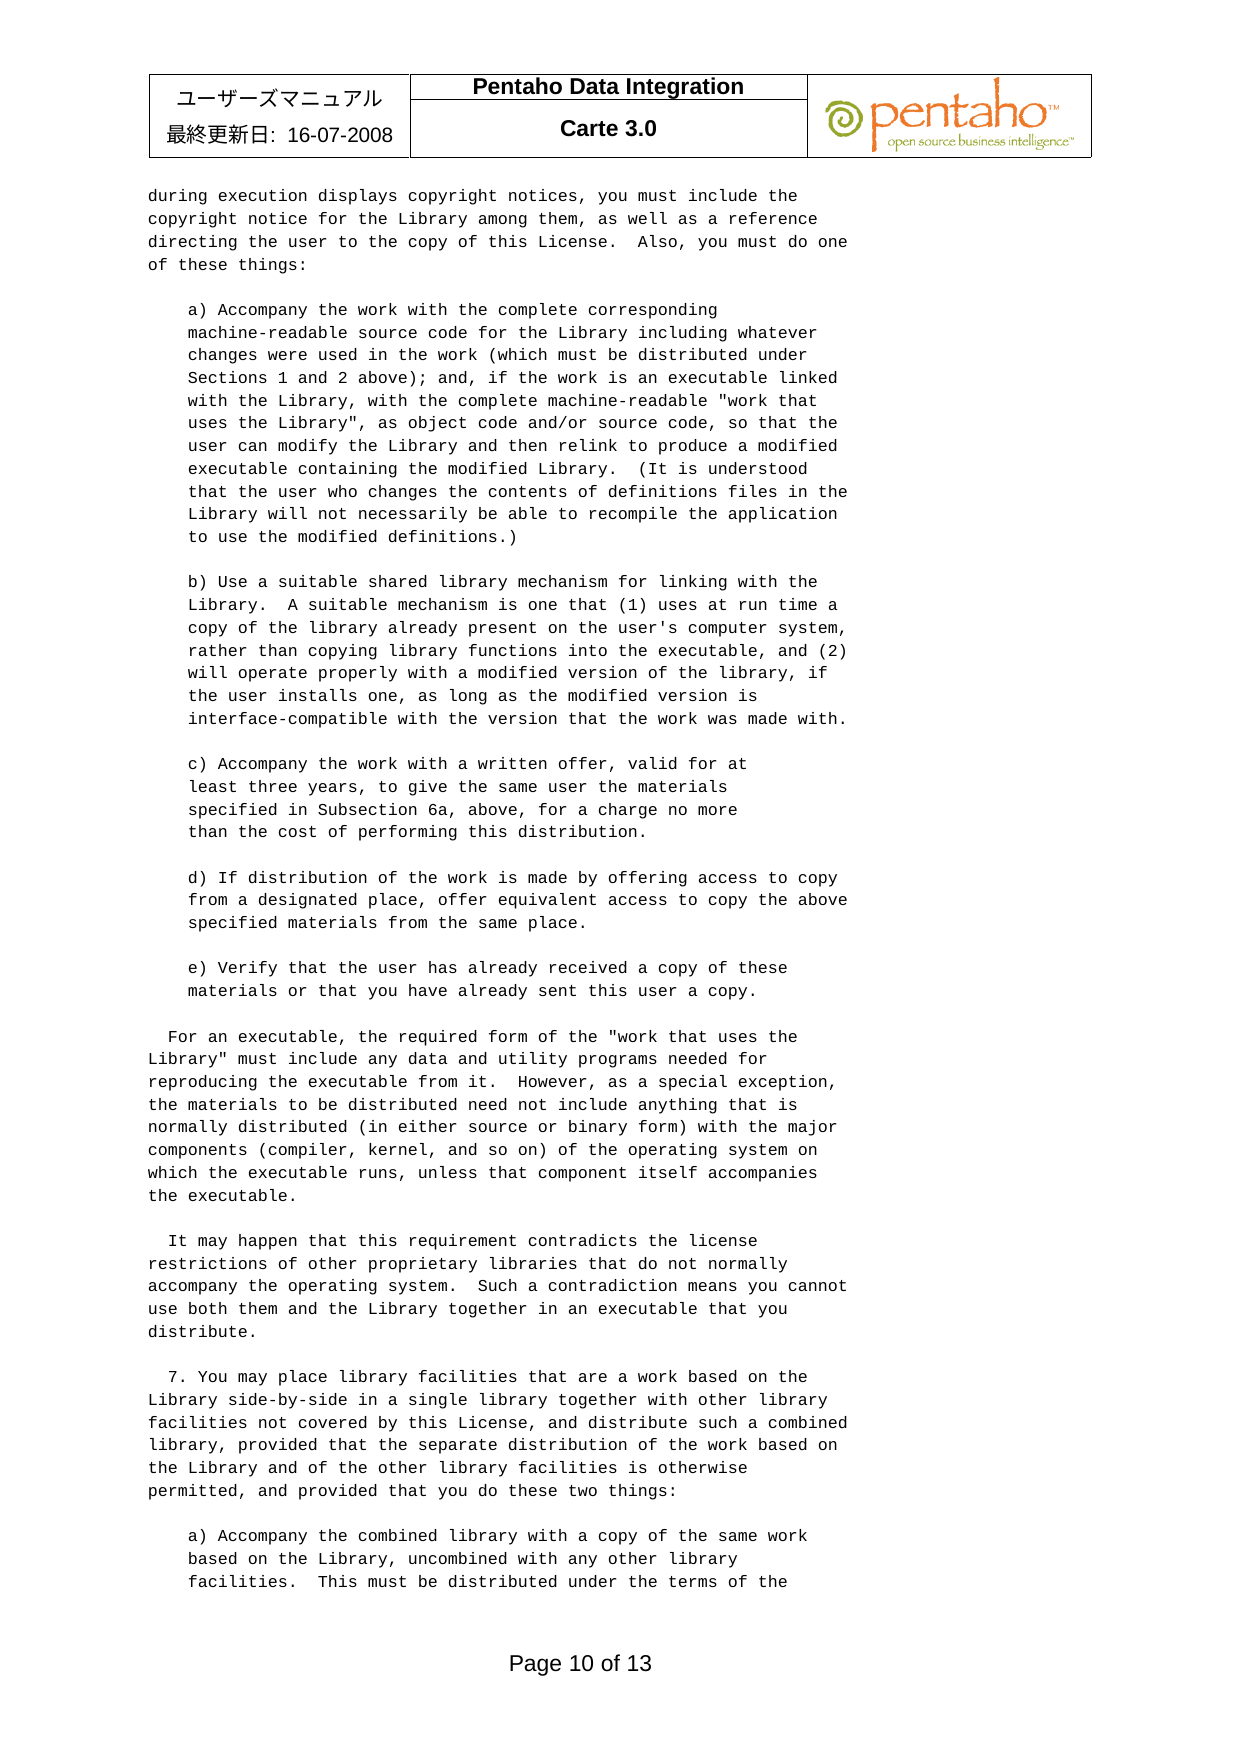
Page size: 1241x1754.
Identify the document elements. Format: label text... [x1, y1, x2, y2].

text during execution displays copyright notices, you must include the copyright notice for the Library among them, as well as a reference directing the user to the copy of this License. Also, you must do one of these things: a) Accompany the work with the complete corresponding machine-readable source code for the Library including whatever changes were used in the work (which must be distributed under Sections 1 and 2 above); and, if the work is an executable linked with the Library, with the complete machine-readable "work that uses the Library", as object code and/or source code, so that the user can modify the Library and then relink to produce a modified executable containing the modified Library. (It is understood that the user who changes the contents of definitions files in the Library will not necessarily be able to recompile the application to use the modified definitions.) b) Use a suitable shared library mechanism for linking with the Library. A suitable mechanism is one that (1) uses at run time a copy of the library already present on the user's computer system, rather than copying library functions into the executable, and (2) will operate properly with a modified version of the library, if the user installs one, as long as the modified version is interface-compatible with the version that the work was made with. c) Accompany the work with a written offer, valid for at least three years, to give the same user the materials specified in Subsection 6a, above, for a charge no more than the cost of performing this distribution. d) If distribution of the work is made by offering access to copy from a designated place, offer equivalent access to copy the above specified materials from the same place. e) Verify that the user has already received a copy of these materials or that you have already sent this user a copy. For an executable, the required form of the "work that uses the Library" must include any data and utility programs needed for reproducing the executable from it. However, as a special exception, the materials to be distributed need not include anything that is normally distributed (in either source or binary form) with the major components (compiler, kernel, and so on) of the operating system on which the executable runs, unless that component itself accompanies the executable. It may happen that this requirement contradicts the license restrictions of other proprietary libraries that do not normally accompany the operating system. Such a contradiction means you cannot use both them and the Library together in an executable that you distribute. 7. You may place library facilities that are a work based on the Library side-by-side in a single library together with other library facilities not covered by this License, and distribute such a combined library, provided that the separate distribution of the work based on the Library and of the other library facilities is otherwise permitted, and provided that you do these two things: a) Accompany the combined library with a copy of the same work based on the Library, uncombined with any other library facilities. This must be distributed under the terms of the [148, 188, 1092, 1592]
